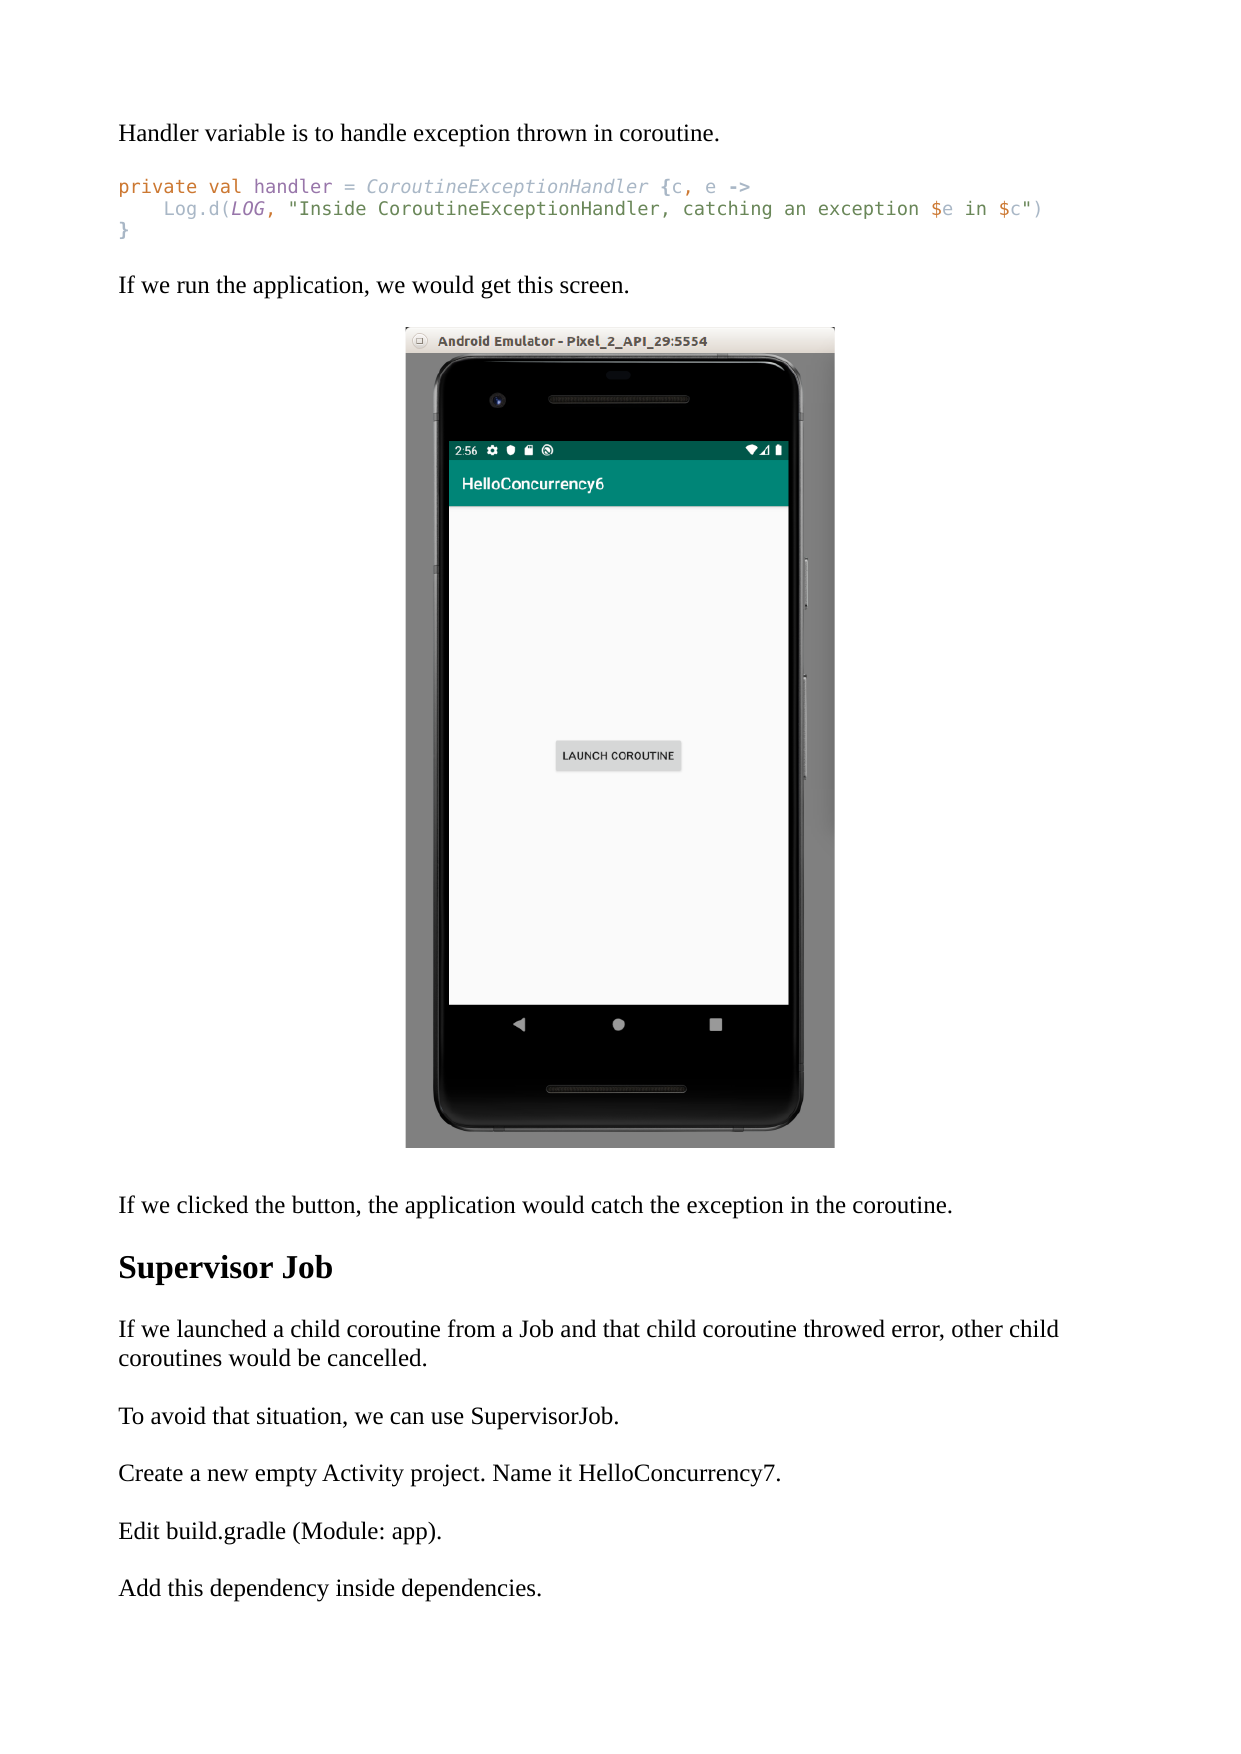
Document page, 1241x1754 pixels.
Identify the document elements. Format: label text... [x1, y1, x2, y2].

text private val handler = CoroutineExceptionHandler {c, e -> Log.d(LOG, "Inside CoroutineExceptionHandler, catching an exception $e in $c") } [118, 176, 1122, 241]
text Add this dependency inside dependencies. [118, 1573, 1122, 1602]
text Create a new empty Activity project. Name it HelloConcurrency7. [118, 1458, 1122, 1487]
text If we run the application, we would get this screen. [118, 270, 1122, 299]
text If we clicked the button, the application would catch the exception in the coroutine. [118, 1190, 1122, 1219]
text To avoid that situation, we can use SupervisorJob. [118, 1401, 1122, 1429]
text Handler variable is to handle exception thrown in coroutine. [118, 118, 1122, 147]
text Edit build.gradle (Module: app). [118, 1516, 1122, 1544]
text Supervisor Job [118, 1247, 1122, 1286]
text If we launched a child coroutine from a Job and that child coroutine throwed error, other child coroutines would be cancelled. [118, 1314, 1122, 1372]
picture [405, 327, 835, 1148]
